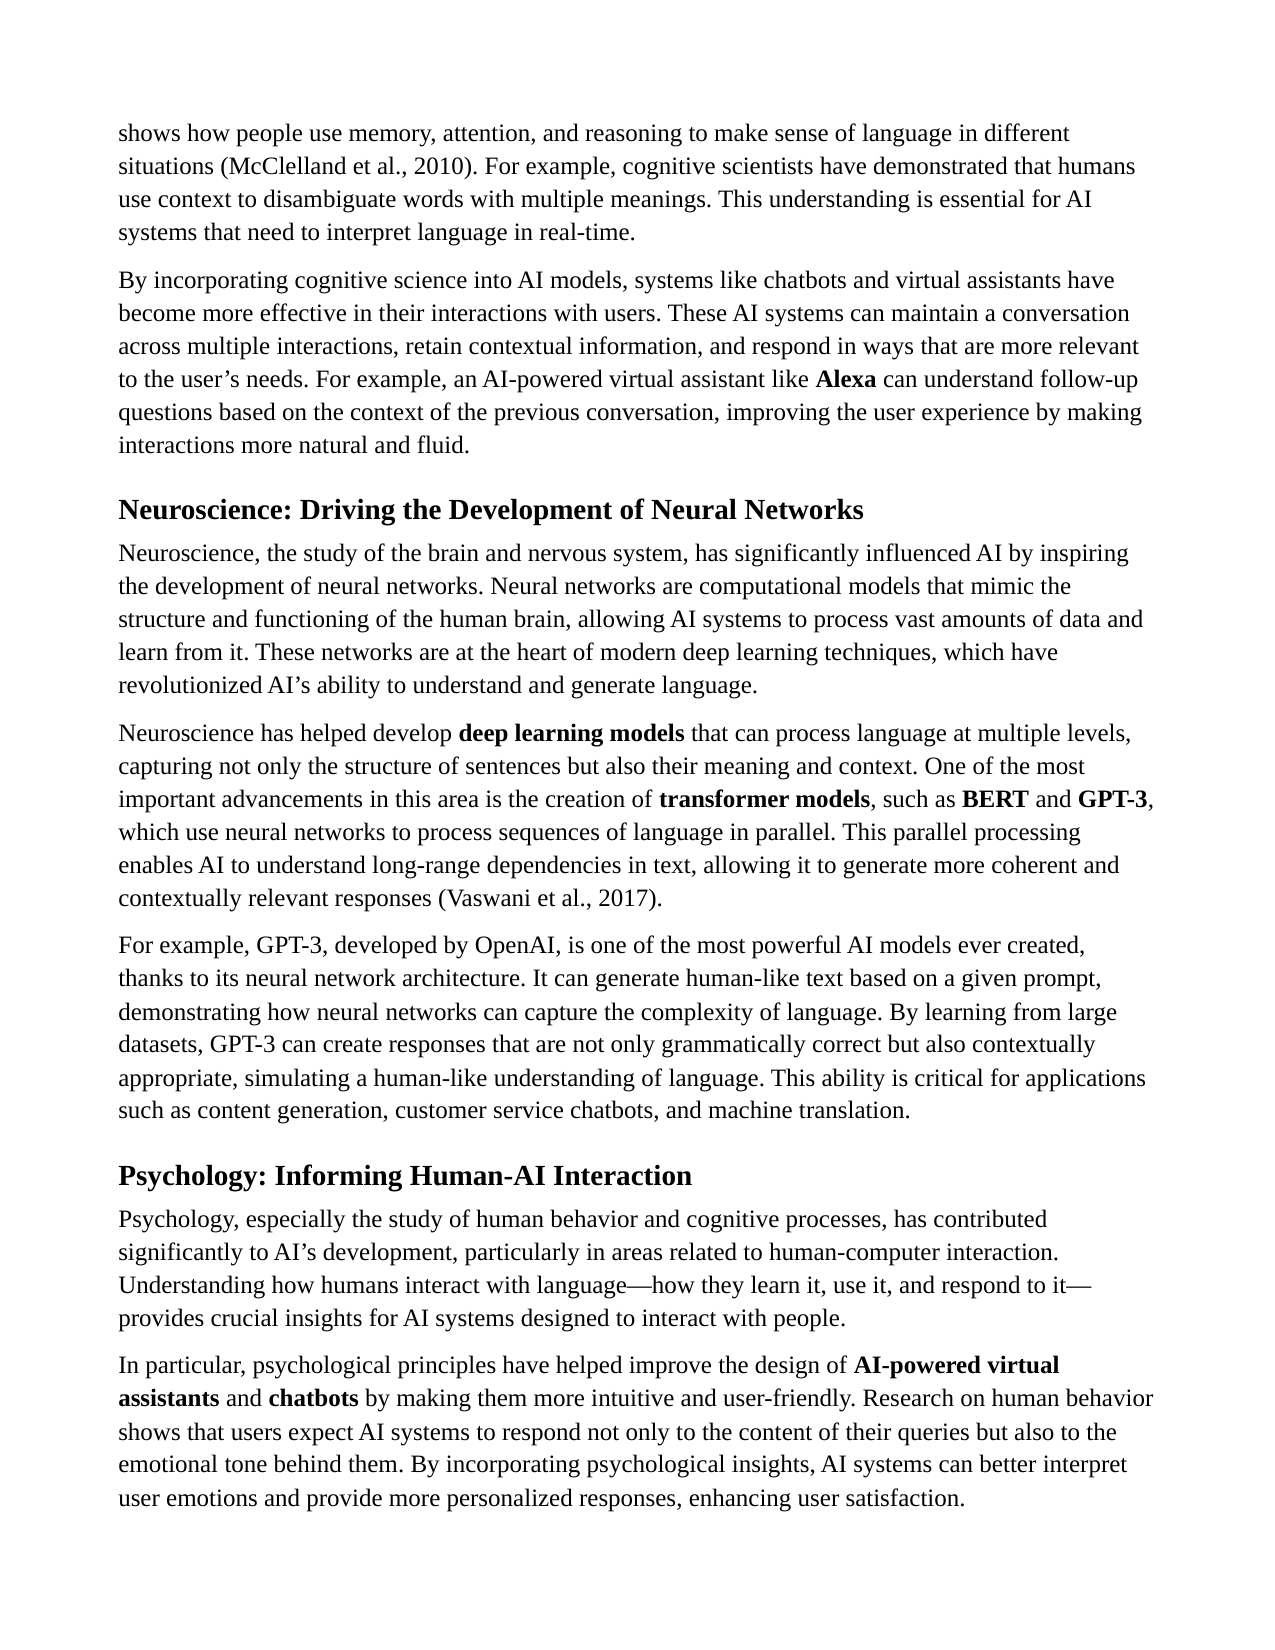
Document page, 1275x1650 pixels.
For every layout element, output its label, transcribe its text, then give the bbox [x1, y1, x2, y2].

text Neuroscience has helped develop deep learning models that can process language at multiple levels, capturing not only the structure of sentences but also their meaning and context. One of the most important advancements in this area is the creation of transformer models, such as BERT and GPT-3, which use neural networks to process sequences of language in parallel. This parallel processing enables AI to understand long-range dependencies in text, allowing it to generate more coherent and contextually relevant responses (Vaswani et al., 2017). [118, 718, 1157, 912]
text Psychology, especially the study of human behavior and cognitive processes, has contributed significantly to AI’s development, particularly in areas related to human-computer interaction. Understanding how humans interact with language—how they learn it, use it, and respond to it—provides crucial insights for AI systems designed to interact with people. [118, 1204, 1157, 1332]
text In particular, psychological principles have helped improve the design of AI-powered virtual assistants and chatbots by making them more intuitive and user-friendly. Research on human behavior shows that users expect AI systems to respond not only to the content of their queries but also to the emotional tone behind them. By incorporating psychological insights, AI systems can better interpret user emotions and provide more personalized responses, enhancing user satisfaction. [118, 1351, 1157, 1511]
text For example, GPT-3, developed by OpenAI, is one of the most powerful AI models ever created, thanks to its neural network architecture. It can generate human-like text based on a given prompt, demonstrating how neural networks can capture the complexity of language. By learning from large datasets, GPT-3 can create responses that are not only grammatically correct but also contextually appropriate, simulating a human-like understanding of language. This ability is critical for applications such as content generation, customer service chatbots, and machine translation. [118, 931, 1157, 1124]
text shows how people use memory, attention, and reasoning to make sense of language in different situations (McClelland et al., 2010). For example, cognitive scientists have demonstrated that humans use context to disambiguate words with multiple meanings. This understanding is essential for AI systems that need to interpret language in real-time. [118, 118, 1157, 246]
text By incorporating cognitive science into AI models, systems like chatbots and virtual assistants have become more effective in their interactions with users. These AI systems can maintain a conversation across multiple interactions, retain contextual information, and respond in ways that are more relevant to the user’s needs. For example, an AI-powered virtual assistant like Alexa can understand follow-up questions based on the context of the previous conversation, improving the user experience by making interactions more natural and fluid. [118, 265, 1157, 459]
subtitle Neuroscience: Driving the Development of Neural Networks [118, 492, 1157, 526]
text Neuroscience, the study of the brain and nervous system, has significantly influenced AI by inspiring the development of neural networks. Neural networks are computational models that mimic the structure and functioning of the human brain, allowing AI systems to process vast amounts of data and learn from it. These networks are at the heart of modern deep learning techniques, which have revolutionized AI’s ability to understand and generate language. [118, 538, 1157, 699]
subtitle Psychology: Informing Human-AI Interaction [118, 1158, 1157, 1191]
